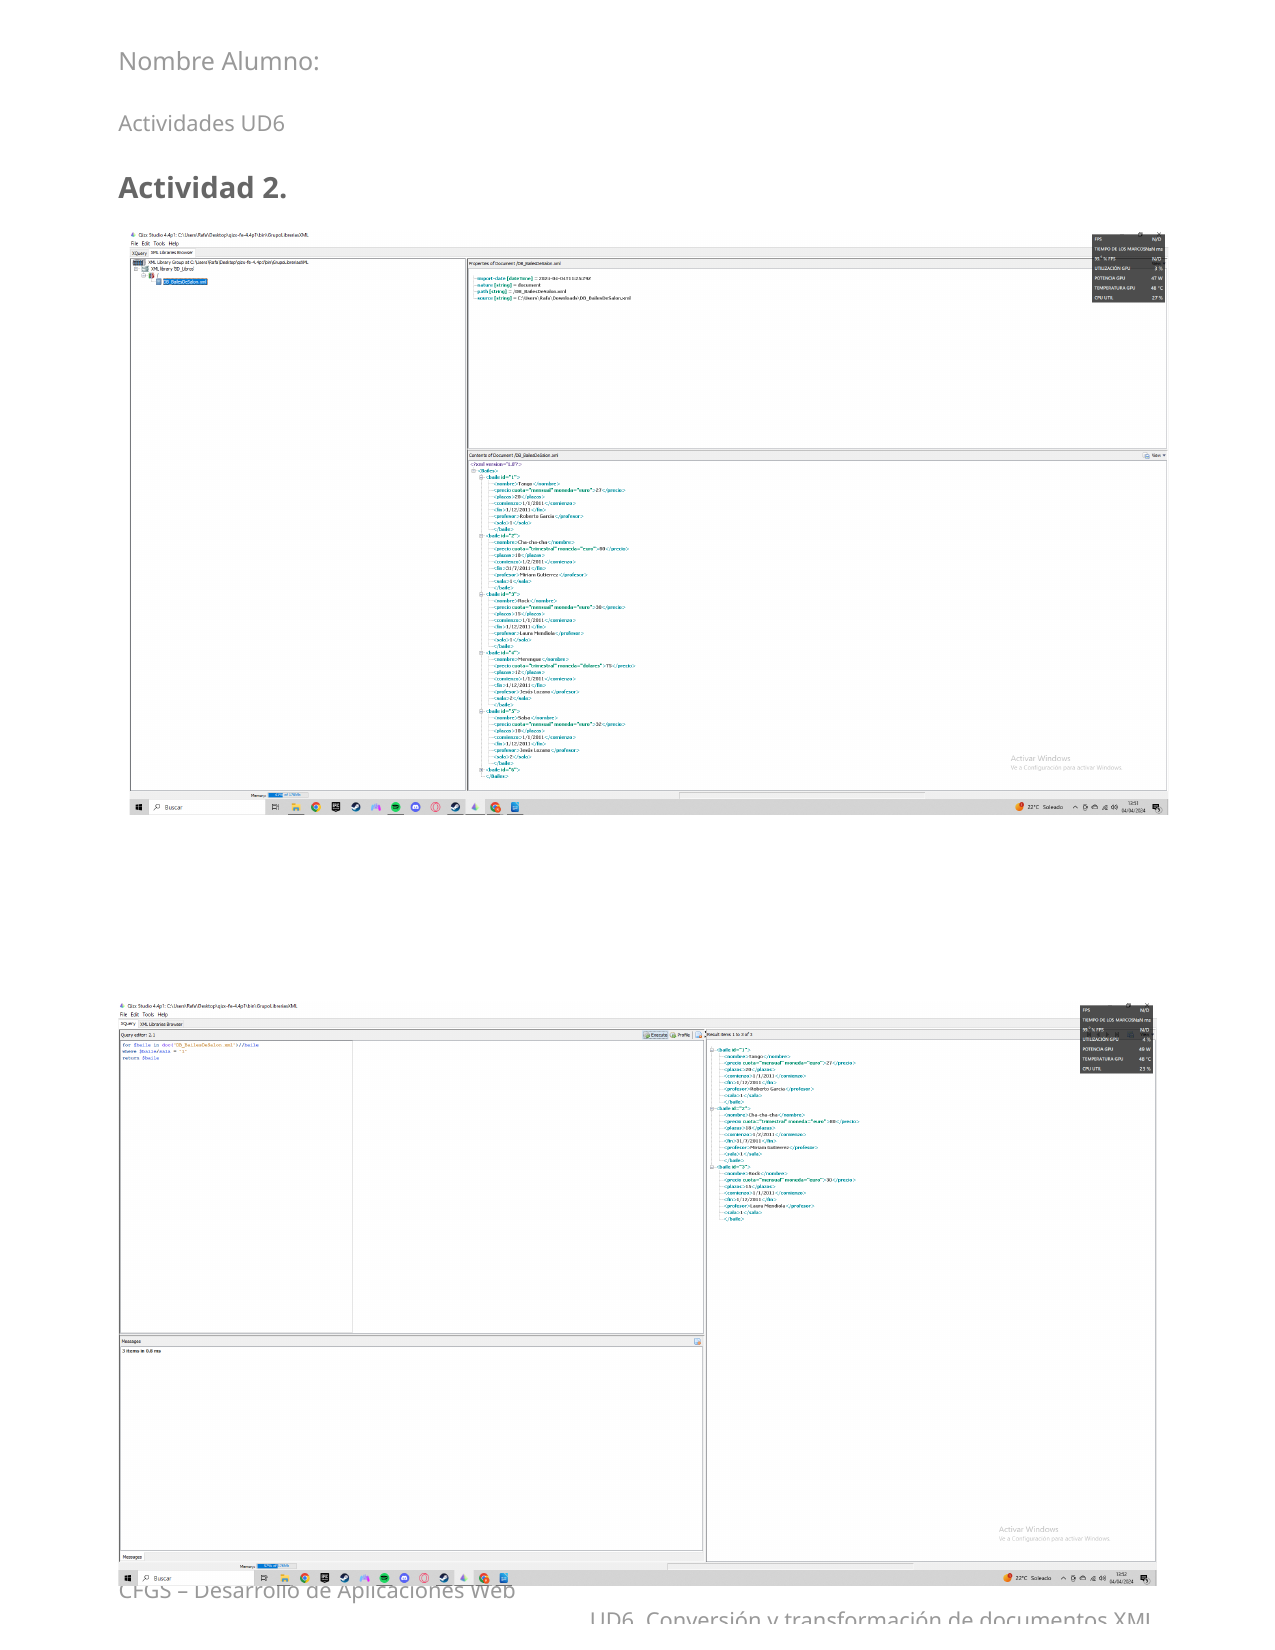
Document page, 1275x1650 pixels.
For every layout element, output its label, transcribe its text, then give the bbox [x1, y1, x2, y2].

subtitle Actividad 2. [118, 167, 1157, 207]
picture [129, 230, 1169, 815]
picture [118, 1001, 1157, 1586]
